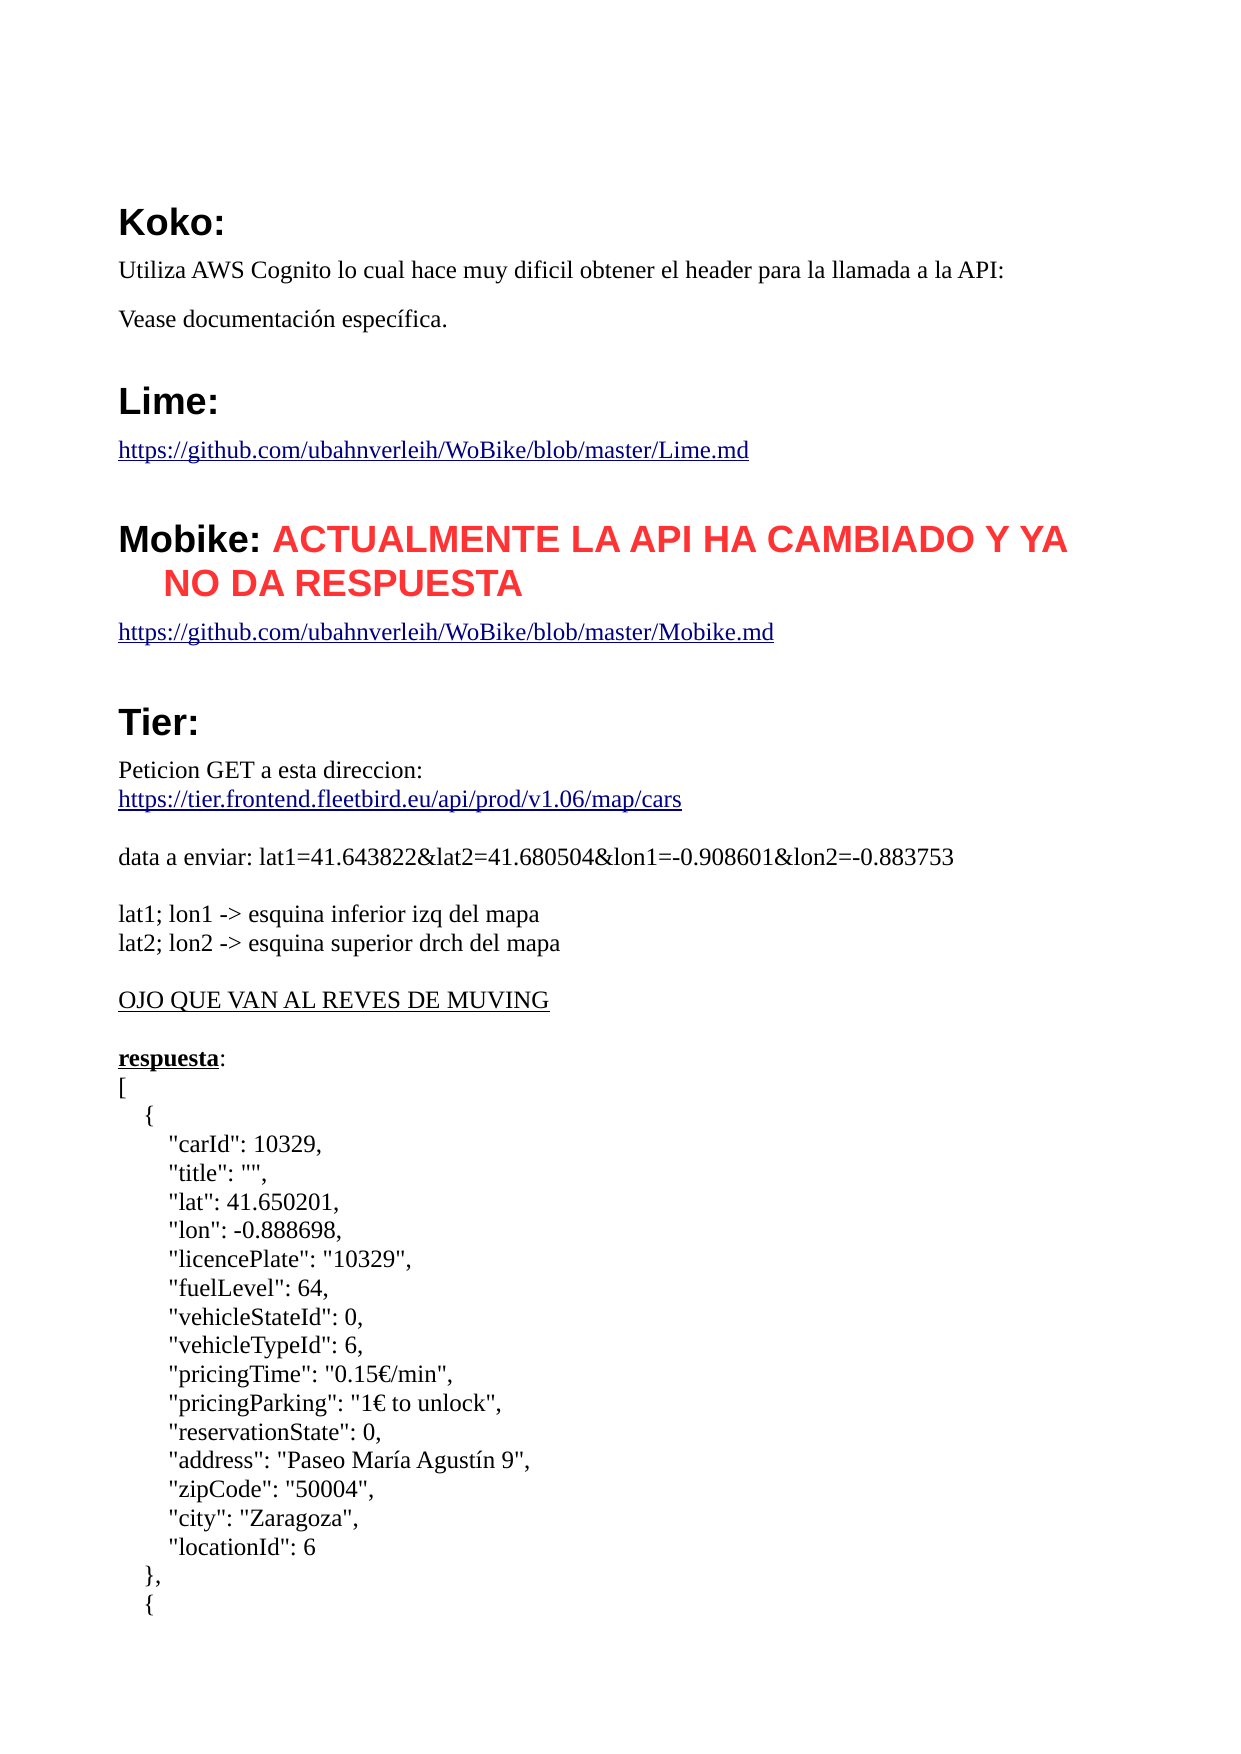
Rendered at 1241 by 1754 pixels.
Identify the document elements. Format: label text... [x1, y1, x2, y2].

subtitle Mobike: ACTUALMENTE LA API HA CAMBIADO Y YA NO DA RESPUESTA [118, 517, 1122, 604]
text "carId": 10329, [118, 1129, 1122, 1158]
text "title": "", [118, 1158, 1122, 1187]
text "licencePlate": "10329", [118, 1244, 1122, 1273]
text lat1; lon1 -> esquina inferior izq del mapa [118, 899, 1122, 928]
text https://tier.frontend.fleetbird.eu/api/prod/v1.06/map/cars [118, 784, 1122, 813]
text https://github.com/ubahnverleih/WoBike/blob/master/Mobike.md [118, 617, 1122, 646]
text "vehicleStateId": 0, [118, 1302, 1122, 1331]
text "vehicleTypeId": 6, [118, 1331, 1122, 1359]
text "zipCode": "50004", [118, 1474, 1122, 1503]
text "fuelLevel": 64, [118, 1273, 1122, 1302]
text "pricingTime": "0.15€/min", [118, 1359, 1122, 1388]
text https://github.com/ubahnverleih/WoBike/blob/master/Lime.md [118, 435, 1122, 463]
text "locationId": 6 [118, 1532, 1122, 1561]
text OJO QUE VAN AL REVES DE MUVING [118, 986, 1122, 1014]
text "address": "Paseo María Agustín 9", [118, 1446, 1122, 1474]
text { [118, 1589, 1122, 1618]
subtitle Koko: [118, 199, 1122, 243]
text Peticion GET a esta direccion: [118, 756, 1122, 784]
subtitle Tier: [118, 699, 1122, 743]
text [ [118, 1072, 1122, 1101]
text { [118, 1101, 1122, 1129]
text }, [118, 1561, 1122, 1589]
text "reservationState": 0, [118, 1417, 1122, 1446]
subtitle Lime: [118, 378, 1122, 422]
text Vease documentación específica. [118, 304, 1122, 333]
text respuesta: [118, 1043, 1122, 1072]
text Utiliza AWS Cognito lo cual hace muy dificil obtener el header para la llamada a la API: [118, 255, 1122, 284]
text "pricingParking": "1€ to unlock", [118, 1388, 1122, 1417]
text "lon": -0.888698, [118, 1216, 1122, 1244]
text "city": "Zaragoza", [118, 1503, 1122, 1532]
text "lat": 41.650201, [118, 1187, 1122, 1216]
text lat2; lon2 -> esquina superior drch del mapa [118, 928, 1122, 957]
text data a enviar: lat1=41.643822&lat2=41.680504&lon1=-0.908601&lon2=-0.883753 [118, 842, 1122, 871]
